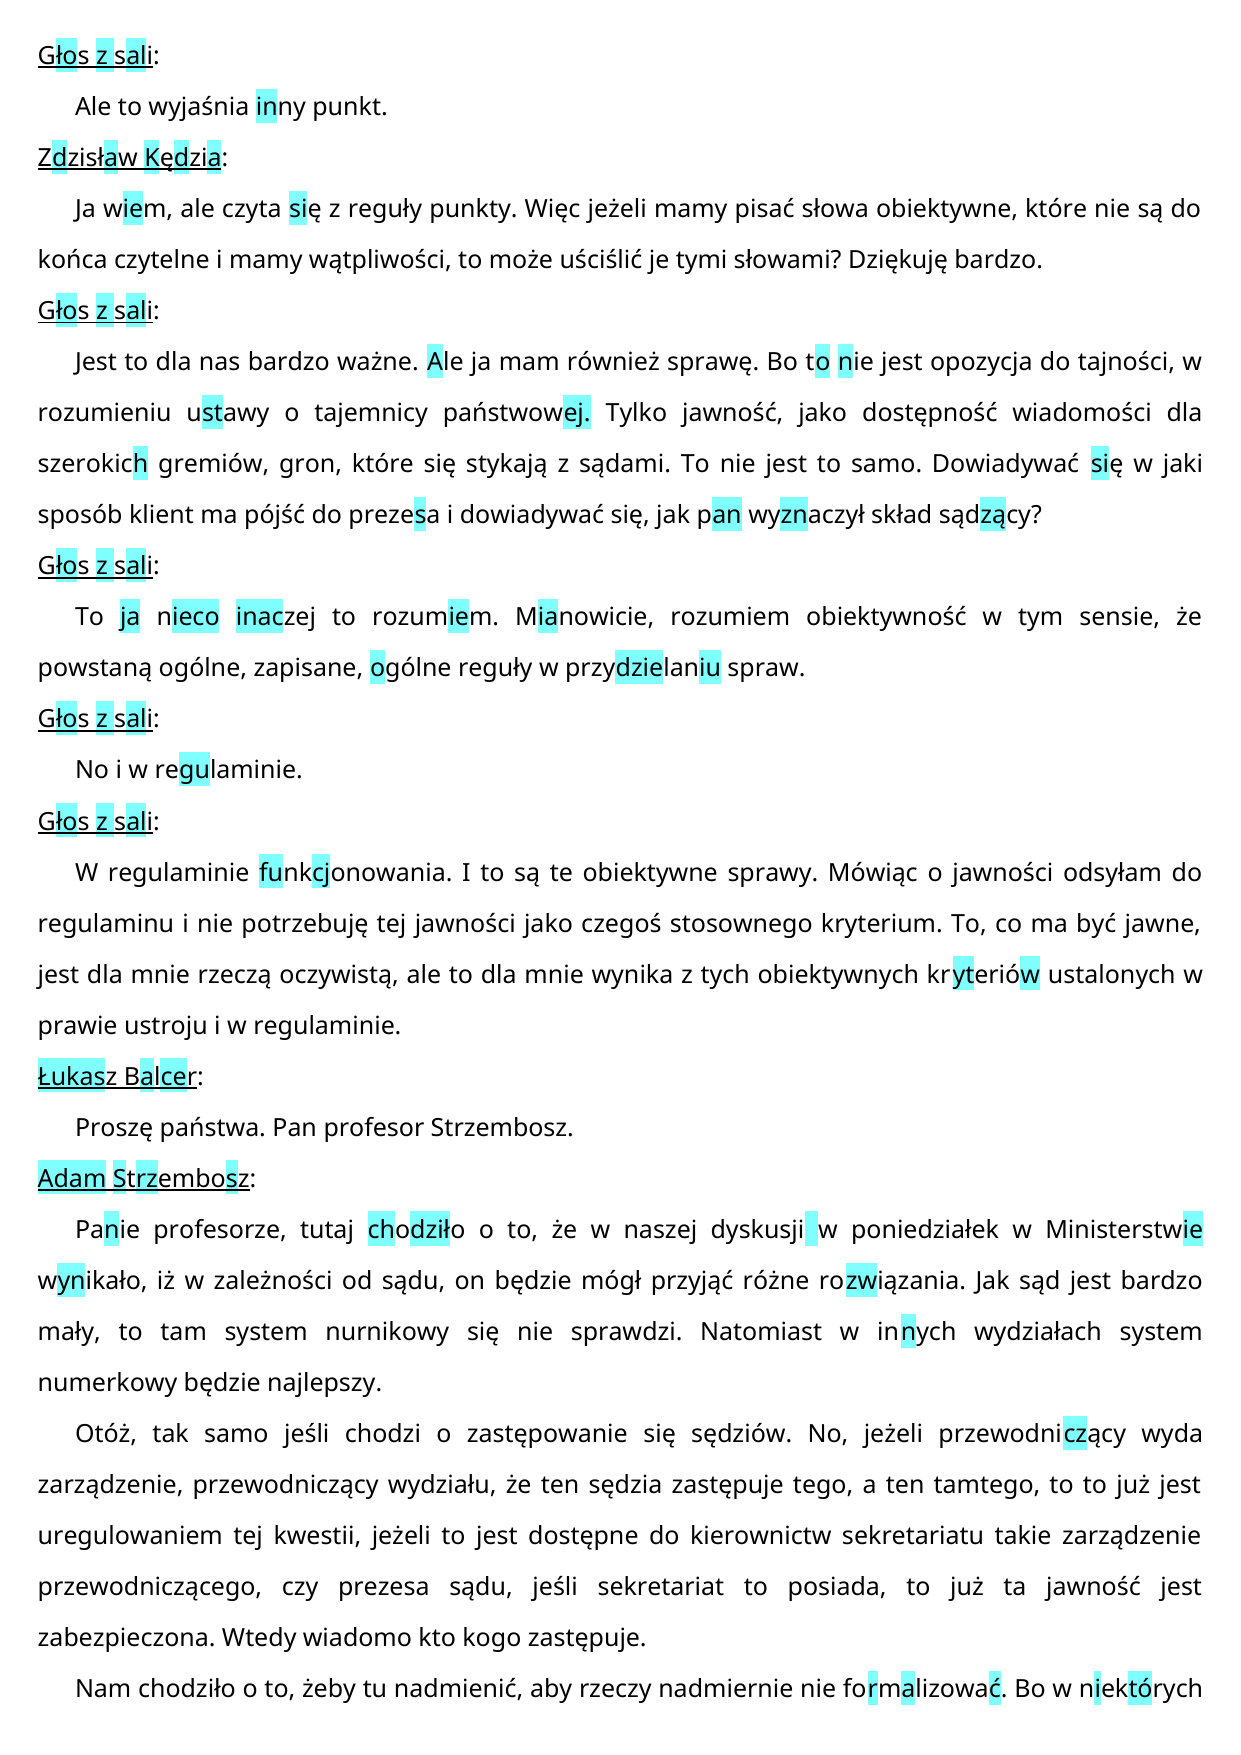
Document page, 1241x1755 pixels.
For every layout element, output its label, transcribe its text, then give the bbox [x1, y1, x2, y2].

text Nam chodziło o to, żeby tu nadmienić, aby rzeczy nadmiernie nie formalizować. Bo w niektórych [37, 1671, 1203, 1705]
text Adam Strzembosz: [37, 1160, 1203, 1194]
text Łukasz Balcer: [37, 1058, 1203, 1092]
text Głos z sali: [37, 548, 1203, 582]
text Jest to dla nas bardzo ważne. Ale ja mam również sprawę. Bo to nie jest opozycja do tajności, w rozumieniu ustawy o tajemnicy państwowej. Tylko jawność, jako dostępność wiadomości dla szerokich gremiów, gron, które się stykają z sądami. To nie jest to samo. Dowiadywać się w jaki sposób klient ma pójść do prezesa i dowiadywać się, jak pan wyznaczył skład sądzący? [37, 344, 1203, 531]
text Głos z sali: [37, 701, 1203, 735]
text Proszę państwa. Pan profesor Strzembosz. [37, 1109, 1203, 1143]
text Otóż, tak samo jeśli chodzi o zastępowanie się sędziów. No, jeżeli przewodniczący wyda zarządzenie, przewodniczący wydziału, że ten sędzia zastępuje tego, a ten tamtego, to to już jest uregulowaniem tej kwestii, jeżeli to jest dostępne do kierownictw sekretariatu takie zarządzenie przewodniczącego, czy prezesa sądu, jeśli sekretariat to posiada, to już ta jawność jest zabezpieczona. Wtedy wiadomo kto kogo zastępuje. [37, 1416, 1203, 1654]
text W regulaminie funkcjonowania. I to są te obiektywne sprawy. Mówiąc o jawności odsyłam do regulaminu i nie potrzebuję tej jawności jako czegoś stosownego kryterium. To, co ma być jawne, jest dla mnie rzeczą oczywistą, ale to dla mnie wynika z tych obiektywnych kryteriów ustalonych w prawie ustroju i w regulaminie. [37, 854, 1203, 1041]
text Ja wiem, ale czyta się z reguły punkty. Więc jeżeli mamy pisać słowa obiektywne, które nie są do końca czytelne i mamy wątpliwości, to może uściślić je tymi słowami? Dziękuję bardzo. [37, 191, 1203, 276]
text No i w regulaminie. [37, 752, 1203, 786]
text Ale to wyjaśnia inny punkt. [37, 88, 1203, 123]
text Głos z sali: [37, 37, 1203, 72]
text To ja nieco inaczej to rozumiem. Mianowicie, rozumiem obiektywność w tym sensie, że powstaną ogólne, zapisane, ogólne reguły w przydzielaniu spraw. [37, 599, 1203, 684]
text Panie profesorze, tutaj chodziło o to, że w naszej dyskusji w poniedziałek w Ministerstwie wynikało, iż w zależności od sądu, on będzie mógł przyjąć różne rozwiązania. Jak sąd jest bardzo mały, to tam system nurnikowy się nie sprawdzi. Natomiast w innych wydziałach system numerkowy będzie najlepszy. [37, 1211, 1203, 1399]
text Głos z sali: [37, 803, 1203, 837]
text Zdzisław Kędzia: [37, 139, 1203, 174]
text Głos z sali: [37, 293, 1203, 327]
